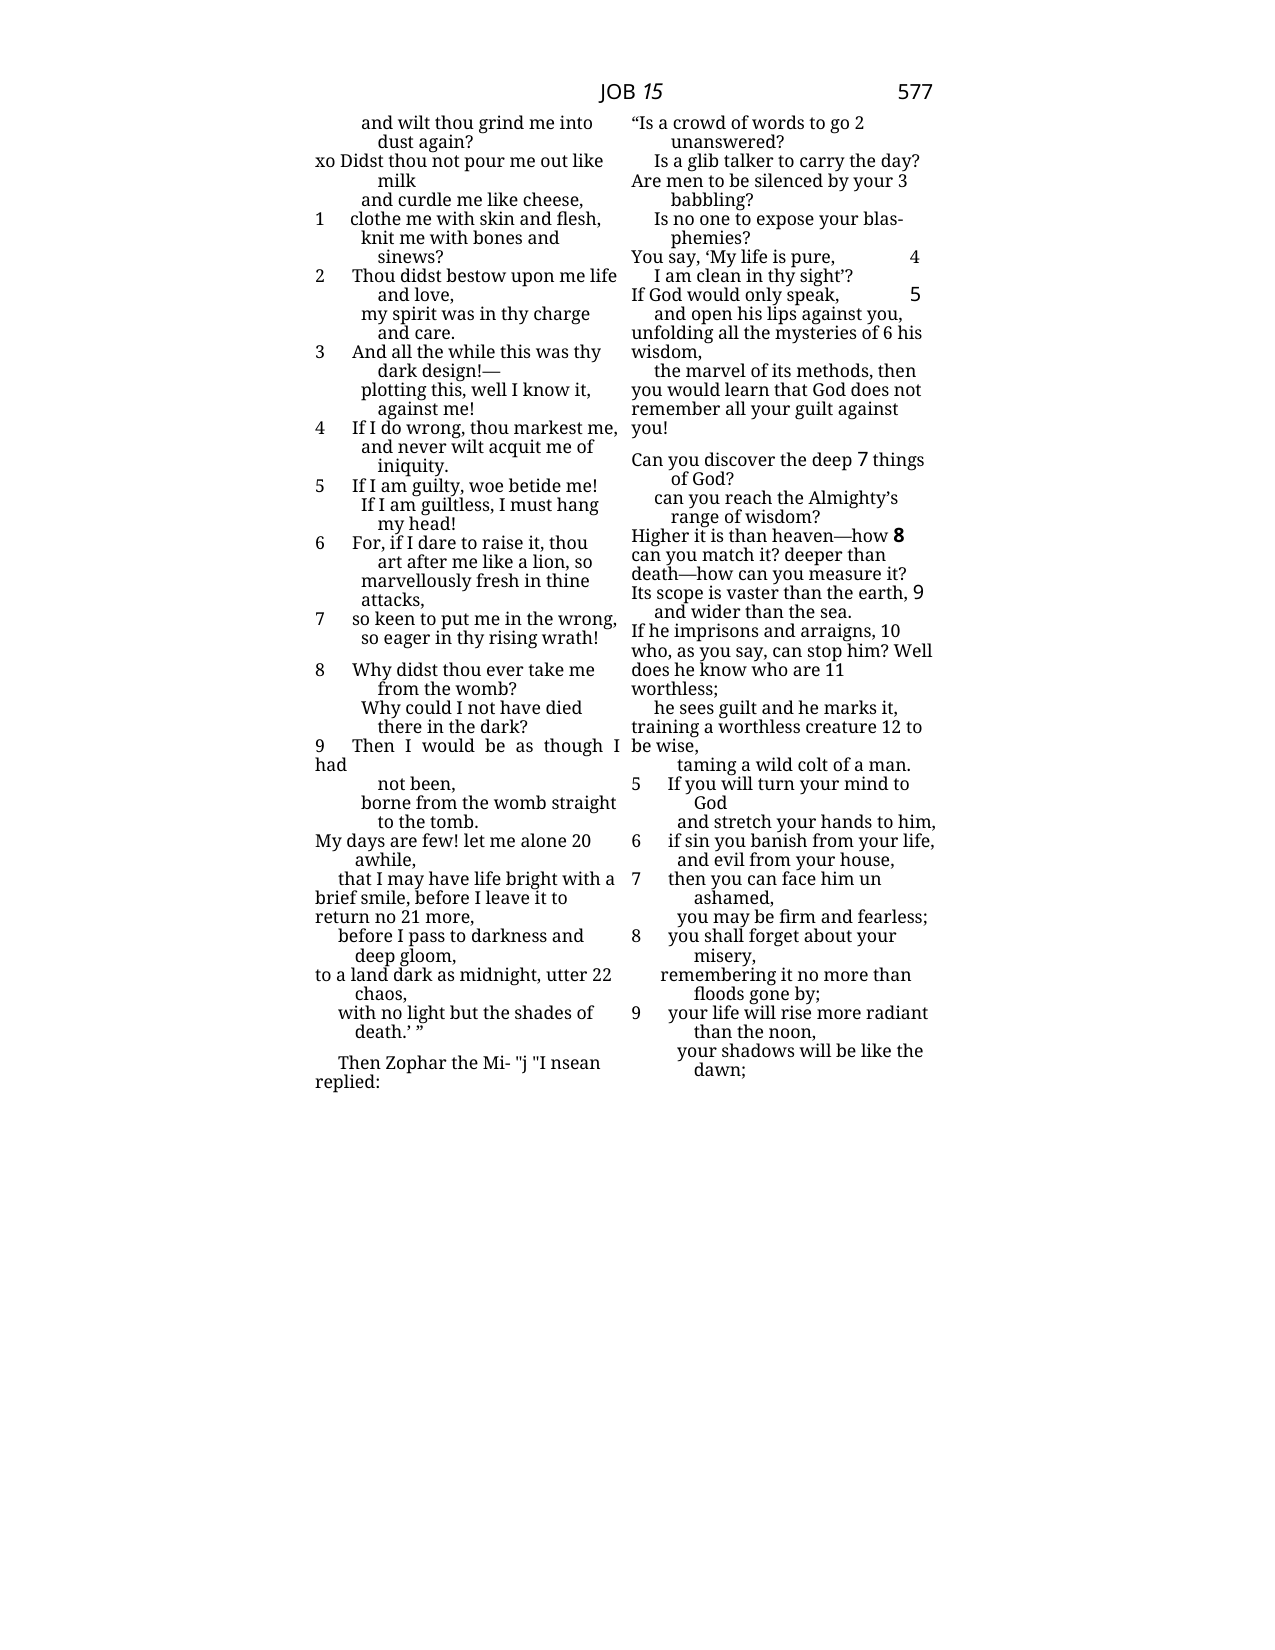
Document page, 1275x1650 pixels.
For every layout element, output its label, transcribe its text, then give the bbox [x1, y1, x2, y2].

list then you can face him un­ [631, 871, 936, 889]
text My days are few! let me alone 20 awhile, [315, 832, 620, 871]
list your life will rise more radiant [631, 1004, 936, 1023]
text plotting this, well I know it, against me! [361, 381, 620, 419]
list If I am guilty, woe betide me! [315, 477, 620, 496]
list If you will turn your mind to [631, 775, 936, 794]
text and evil from your house, [677, 851, 936, 871]
list clothe me with skin and flesh, [315, 210, 620, 229]
text so eager in thy rising wrath! [361, 629, 620, 648]
text misery, [677, 947, 936, 966]
text before I pass to darkness and deep gloom, [338, 928, 620, 966]
text “Is a crowd of words to go 2 unanswered? [631, 114, 936, 153]
text not been, [361, 775, 620, 794]
list Why didst thou ever take me [315, 661, 620, 680]
text Higher it is than heaven—how 8 can you match it? deeper than death—how can you measure it? [631, 527, 936, 584]
list For, if I dare to raise it, thou [315, 534, 620, 553]
text Can you discover the deep 7 things of God? [631, 451, 936, 489]
text Is a glib talker to carry the day? [654, 153, 936, 172]
text you may be firm and fearless; [677, 909, 936, 928]
text You say, ‘My life is pure, 4 [631, 248, 936, 267]
text he sees guilt and he marks it, training a worthless creature 12 to be wise, [631, 699, 936, 756]
list Then I would be as though I had [315, 737, 620, 775]
text and curdle me like cheese, [361, 191, 620, 210]
text and love, [361, 286, 620, 305]
text and stretch your hands to him, [677, 813, 936, 832]
text to a land dark as midnight, utter 22 chaos, [315, 966, 620, 1004]
text Then Zophar the Mi- "j "I nsean replied: [315, 1054, 620, 1093]
text and wilt thou grind me into dust again? [361, 114, 620, 153]
list Thou didst bestow upon me life [315, 267, 620, 286]
text from the womb? [361, 680, 620, 699]
list you shall forget about your [631, 928, 936, 947]
text If I am guiltless, I must hang my head! [361, 496, 620, 534]
text ashamed, [677, 889, 936, 909]
text God [677, 794, 936, 813]
list If I do wrong, thou markest me, [315, 419, 620, 439]
text taming a wild colt of a man. [677, 756, 936, 775]
list so keen to put me in the wrong, [315, 610, 620, 629]
text If he imprisons and arraigns, 10 who, as you say, can stop him? Well does he know who are 11 worthless; [631, 623, 936, 699]
text and open his lips against you, unfolding all the mysteries of 6 his wisdom, [631, 305, 936, 362]
text xo Didst thou not pour me out like milk [315, 153, 620, 191]
text than the noon, [677, 1023, 936, 1042]
text remembering it no more than floods gone by; [660, 966, 936, 1004]
text the marvel of its methods, then you would learn that God does not remember all your guilt against you! [631, 362, 936, 439]
text Its scope is vaster than the earth, 9 and wider than the sea. [631, 584, 936, 623]
text If God would only speak, 5 [631, 286, 936, 305]
text I am clean in thy sight’? [631, 267, 936, 286]
text borne from the womb straight to the tomb. [361, 794, 620, 832]
text with no light but the shades of death.’ ” [338, 1004, 620, 1042]
text and never wilt acquit me of iniquity. [361, 439, 620, 477]
text my spirit was in thy charge and care. [361, 305, 620, 343]
text Are men to be silenced by your 3 babbling? [631, 172, 936, 210]
text can you reach the Almighty’s range of wisdom? [654, 489, 936, 527]
text art after me like a lion, so marvellously fresh in thine attacks, [361, 553, 620, 610]
text dark design!— [361, 362, 620, 381]
list And all the while this was thy [315, 343, 620, 362]
text Why could I not have died there in the dark? [361, 699, 620, 737]
text knit me with bones and sinews? [361, 229, 620, 267]
list if sin you banish from your life, [631, 832, 936, 851]
text your shadows will be like the dawn; [677, 1042, 936, 1080]
text Is no one to expose your blas­phemies? [654, 210, 936, 248]
text that I may have life bright with a brief smile, before I leave it to return no 21 more, [315, 871, 620, 928]
